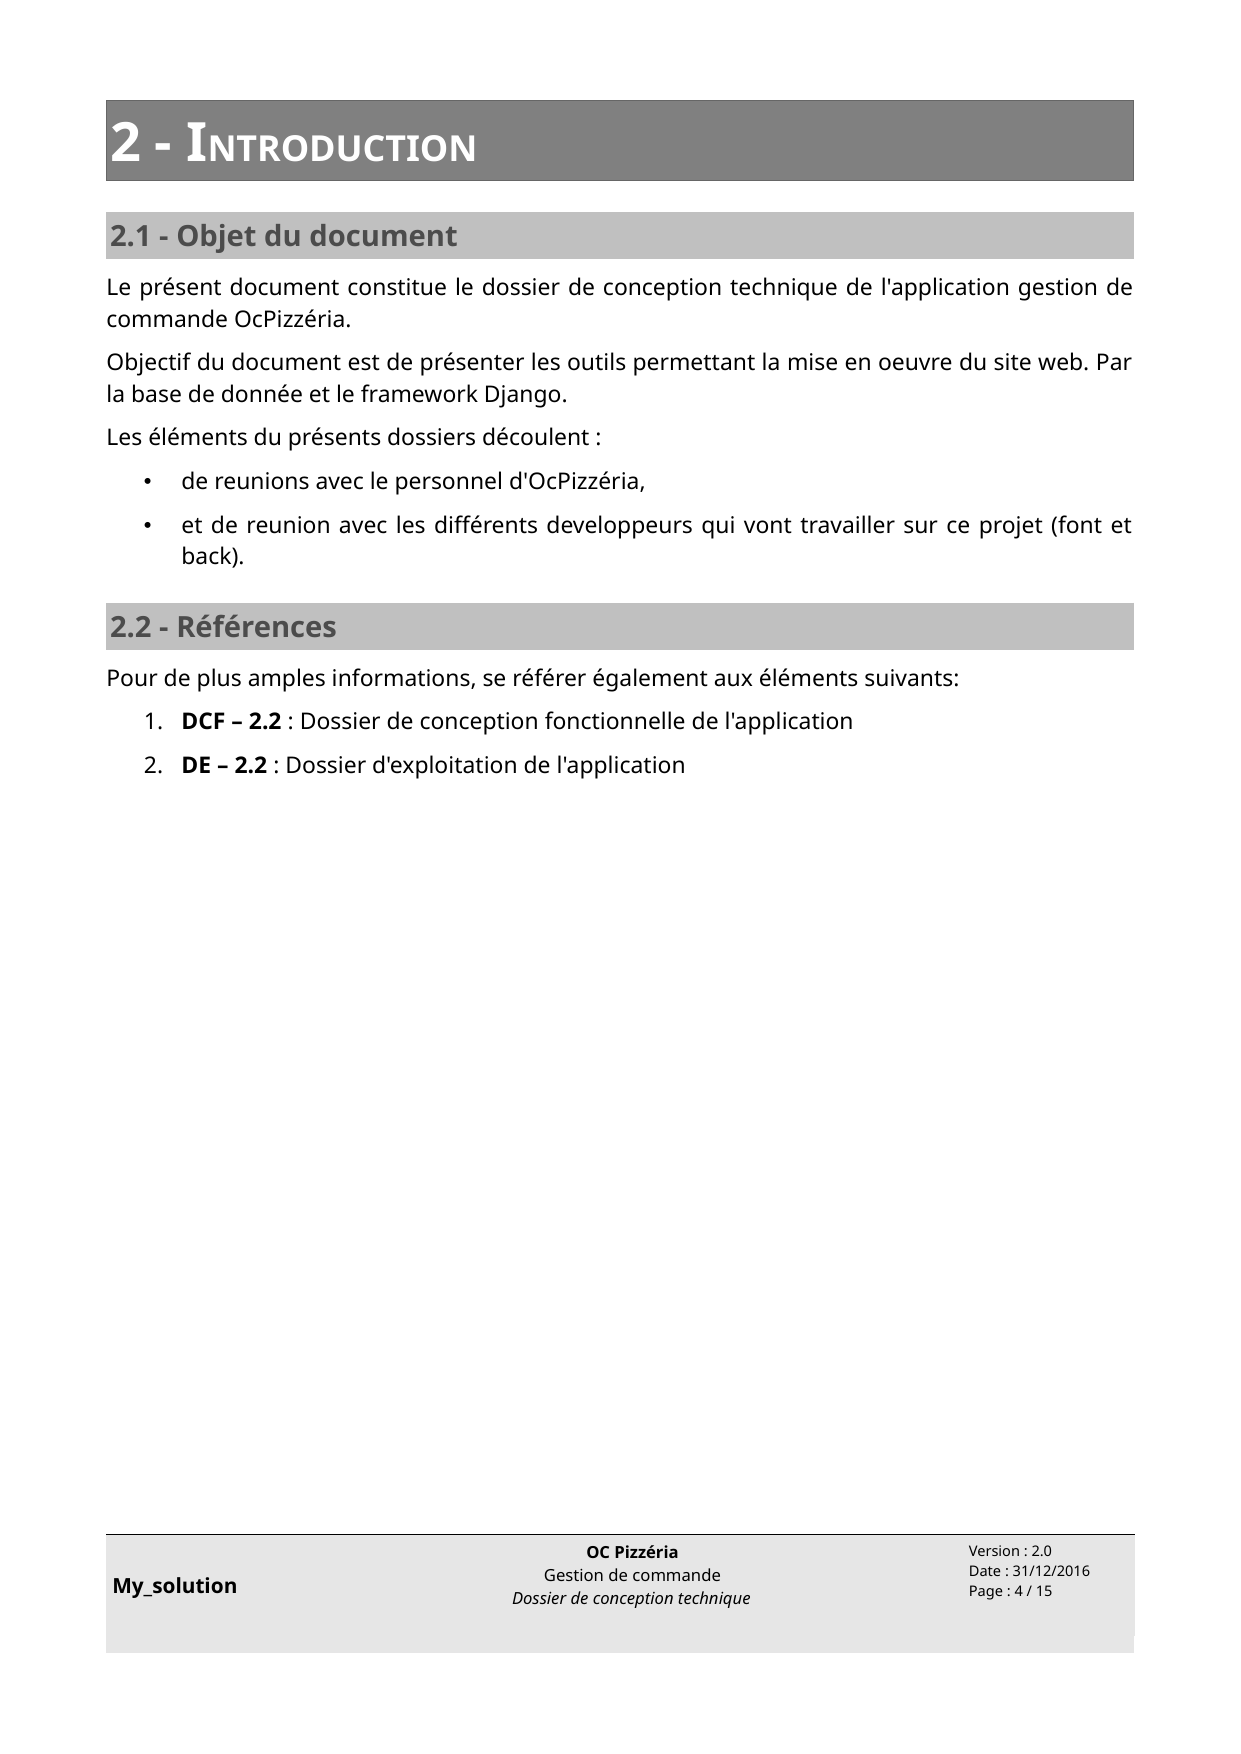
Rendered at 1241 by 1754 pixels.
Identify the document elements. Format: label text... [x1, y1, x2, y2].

text Objectif du document est de présenter les outils permettant la mise en oeuvre du site web. Par la base de donnée et le framework Django. [106, 346, 1134, 409]
text Pour de plus amples informations, se référer également aux éléments suivants: [106, 662, 1134, 693]
text Les éléments du présents dossiers découlent : [106, 421, 1134, 452]
subtitle Références [107, 604, 1133, 649]
text Le présent document constitue le dossier de conception technique de l'application gestion de commande OcPizzéria. [106, 271, 1134, 334]
list DCF – 2.2 : Dossier de conception fonctionnelle de l'application [144, 705, 1134, 737]
subtitle Introduction [107, 101, 1133, 180]
list de reunions avec le personnel d'OcPizzéria, [144, 465, 1134, 496]
list DE – 2.2 : Dossier d'exploitation de l'application [144, 749, 1134, 780]
list et de reunion avec les différents developpeurs qui vont travailler sur ce projet (font et back). [144, 509, 1134, 571]
subtitle Objet du document [107, 213, 1133, 258]
